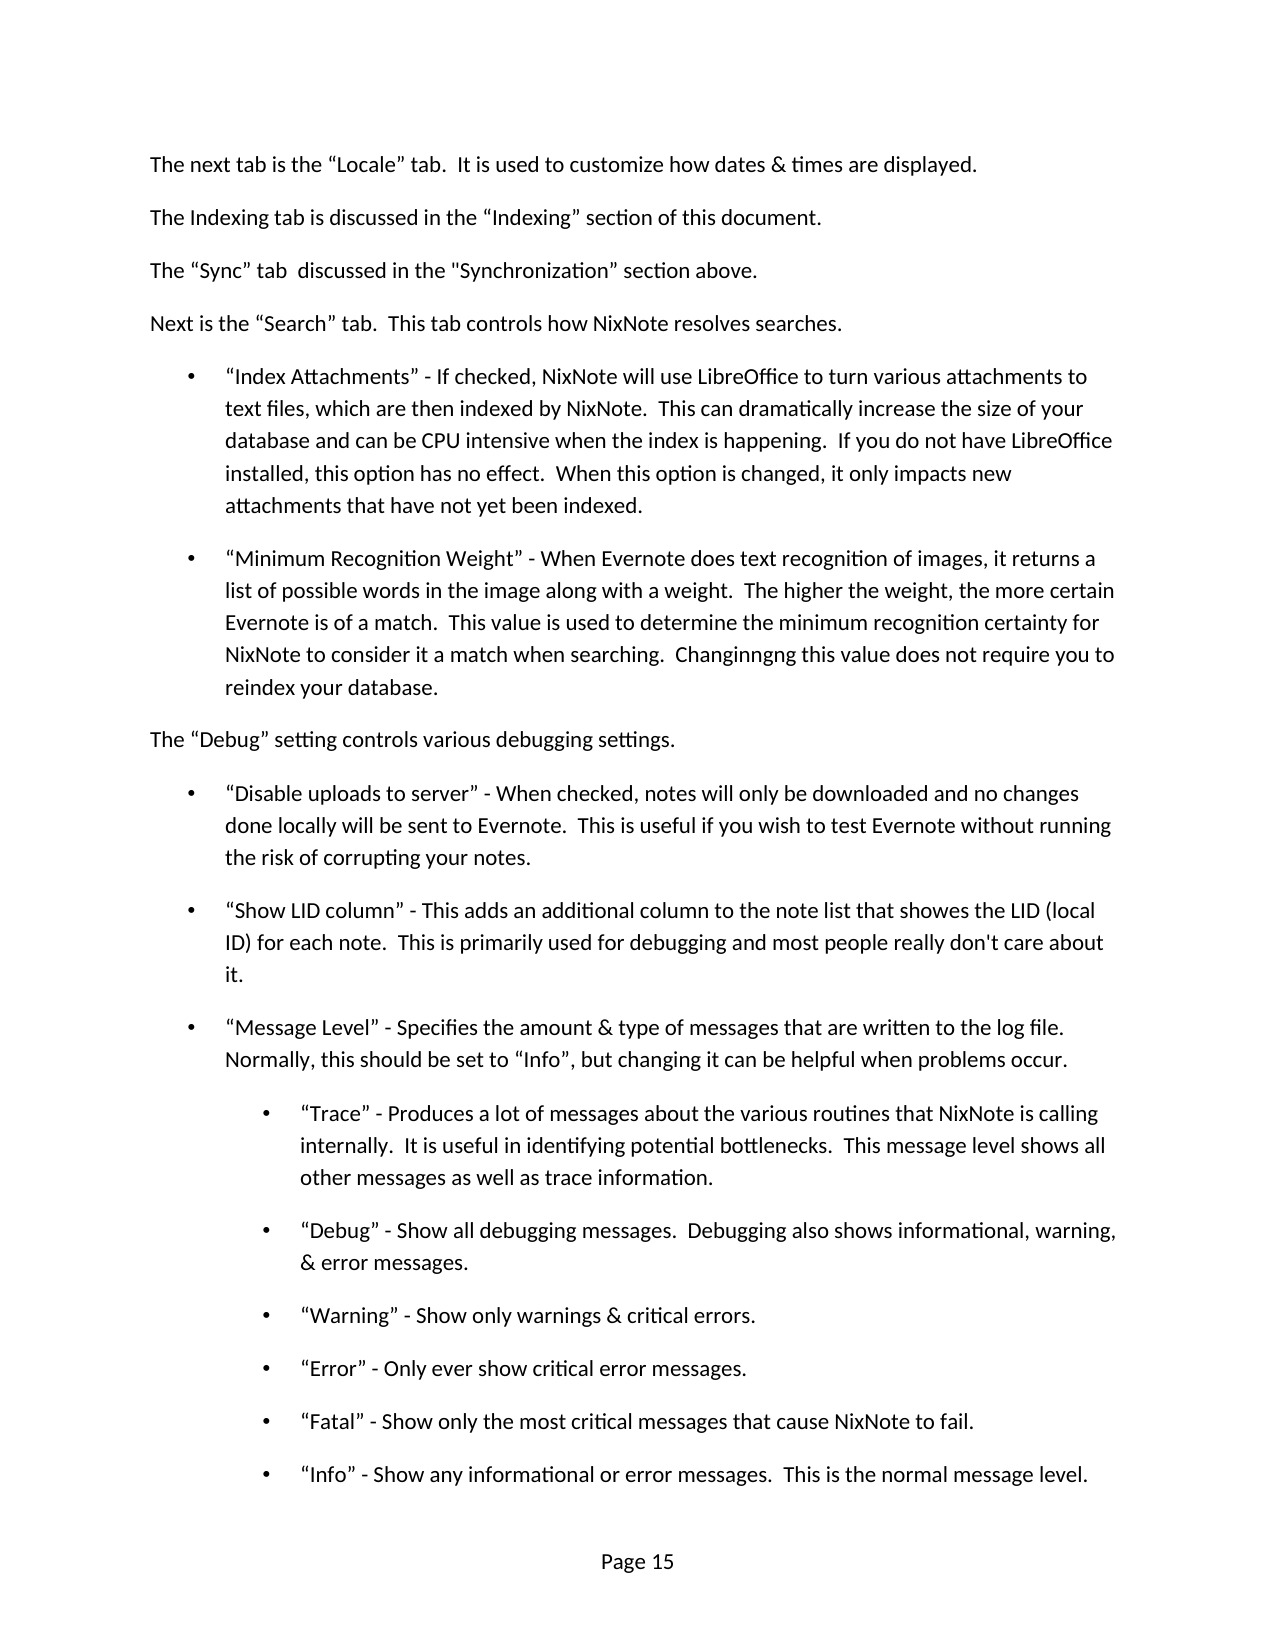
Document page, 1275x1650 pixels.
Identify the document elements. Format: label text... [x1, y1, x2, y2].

list “Warning” - Show only warnings & critical errors. [262, 1301, 1125, 1329]
text The next tab is the “Locale” tab. It is used to customize how dates & times are displayed. [150, 150, 1125, 178]
list “Debug” - Show all debugging messages. Debugging also shows informational, warning, & error messages. [262, 1216, 1125, 1276]
text Next is the “Search” tab. This tab controls how NixNote resolves searches. [150, 309, 1125, 337]
list “Fatal” - Show only the most critical messages that cause NixNote to fail. [262, 1407, 1125, 1435]
list “Minimum Recognition Weight” - When Evernote does text recognition of images, it returns a list of possible words in the image along with a weight. The higher the weight, the more certain Evernote is of a match. This value is used to determine the minimum recognition certainty for NixNote to consider it a match when searching. Changinngng this value does not require you to reindex your database. [187, 544, 1125, 701]
text The “Sync” tab discussed in the "Synchronization” section above. [150, 256, 1125, 284]
list “Info” - Show any informational or error messages. This is the normal message level. [262, 1460, 1125, 1488]
text The Indexing tab is discussed in the “Indexing” section of this document. [150, 203, 1125, 231]
list “Message Level” - Specifies the amount & type of messages that are written to the log file. Normally, this should be set to “Info”, but changing it can be helpful when problems occur. [187, 1013, 1125, 1074]
text The “Debug” setting controls various debugging settings. [150, 726, 1125, 754]
list “Show LID column” - This adds an additional column to the note list that showes the LID (local ID) for each note. This is primarily used for debugging and most people really don't care about it. [187, 896, 1125, 988]
list “Error” - Only ever show critical error messages. [262, 1354, 1125, 1382]
list “Index Attachments” - If checked, NixNote will use LibreOffice to turn various attachments to text files, which are then indexed by NixNote. This can dramatically increase the size of your database and can be CPU intensive when the index is happening. If you do not have LibreOffice installed, this option has no effect. When this option is changed, it only impacts new attachments that have not yet been indexed. [187, 362, 1125, 519]
list “Trace” - Produces a lot of messages about the various routines that NixNote is calling internally. It is useful in identifying potential bottlenecks. This message level shows all other messages as well as trace information. [262, 1099, 1125, 1191]
list “Disable uploads to server” - When checked, notes will only be downloaded and no changes done locally will be sent to Evernote. This is useful if you wish to test Evernote without running the risk of corrupting your notes. [187, 779, 1125, 871]
